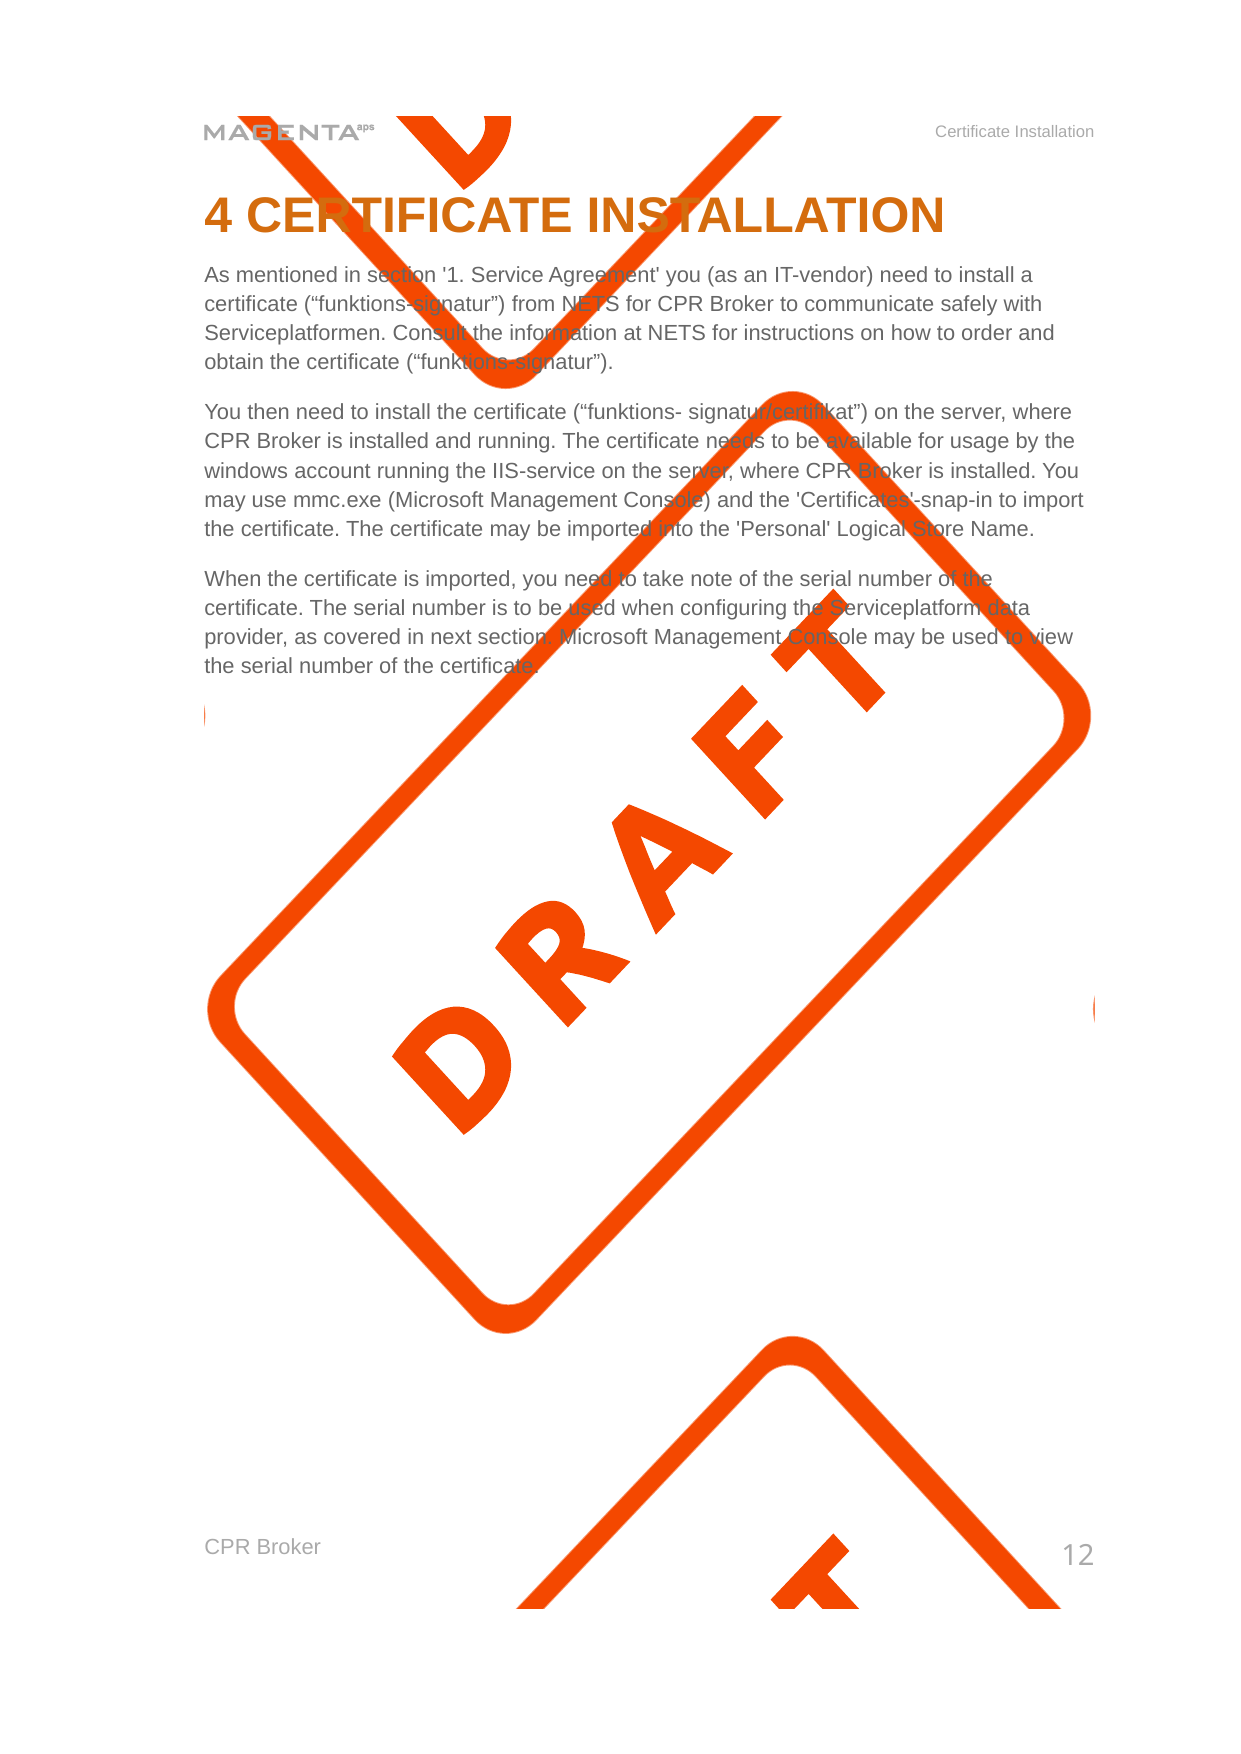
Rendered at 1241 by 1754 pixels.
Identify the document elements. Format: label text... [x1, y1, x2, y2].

text You then need to install the certificate (“funktions- signatur/certifikat”) on the server, where CPR Broker is installed and running. The certificate needs to be available for usage by the windows account running the IIS-service on the server, where CPR Broker is installed. You may use mmc.exe (Microsoft Management Console) and the 'Certificates'-snap-in to import the certificate. The certificate may be imported into the 'Personal' Logical Store Name. [204, 396, 1094, 542]
subtitle Certificate Installation [204, 186, 1094, 244]
text As mentioned in section '1. Service Agreement' you (as an IT-vendor) need to install a certificate (“funktions-signatur”) from NETS for CPR Broker to communicate safely with Serviceplatformen. Consult the information at NETS for instructions on how to order and obtain the certificate (“funktions-signatur”). [204, 259, 1094, 376]
text When the certificate is imported, you need to take note of the serial number of the certificate. The serial number is to be used when configuring the Serviceplatform data provider, as covered in next section. Microsoft Management Console may be used to view the serial number of the certificate. [204, 563, 1094, 680]
